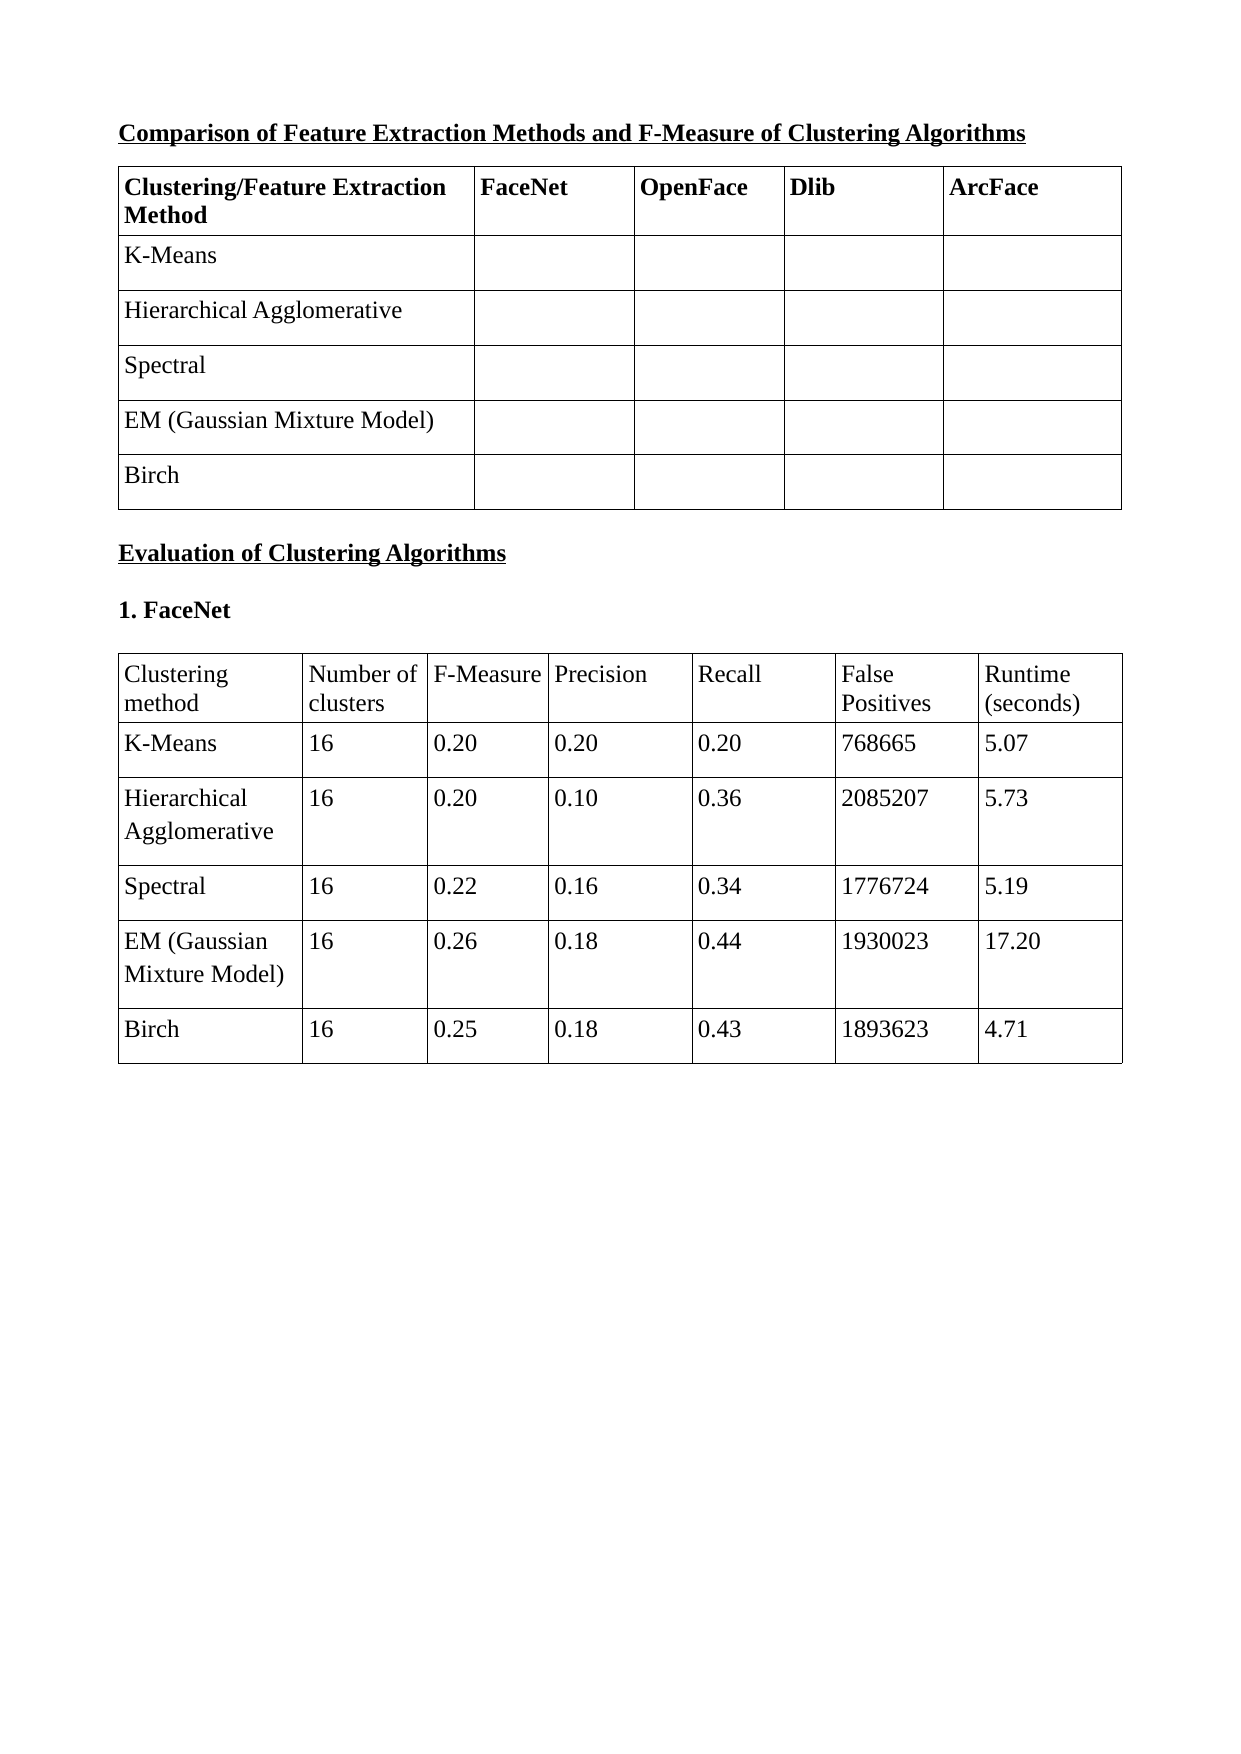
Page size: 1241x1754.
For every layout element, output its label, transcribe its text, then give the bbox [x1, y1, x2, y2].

table_cell 4.71 [979, 1009, 1122, 1063]
table_cell 0.20 [549, 723, 692, 777]
table_cell 2085207 [836, 778, 978, 865]
table_cell 1776724 [836, 866, 978, 920]
table_cell K-Means [119, 236, 474, 290]
table_cell [944, 401, 1121, 454]
table_cell 16 [303, 866, 427, 920]
table_cell [785, 346, 943, 399]
table_cell [635, 346, 784, 399]
table_cell [785, 291, 943, 344]
table_cell [635, 236, 784, 290]
table_header FaceNet [475, 167, 634, 235]
table_cell 5.07 [979, 723, 1122, 777]
table_cell 16 [303, 778, 427, 865]
table_cell Hierarchical Agglomerative [119, 778, 302, 865]
table_cell [475, 455, 634, 509]
table_cell 16 [303, 921, 427, 1008]
table_cell 1930023 [836, 921, 978, 1008]
table_cell 0.20 [428, 723, 548, 777]
table_cell 16 [303, 1009, 427, 1063]
table_cell Spectral [119, 866, 302, 920]
table_cell [944, 291, 1121, 344]
table_cell [475, 236, 634, 290]
table_header Clustering/Feature Extraction Method [119, 167, 474, 235]
table_cell 0.22 [428, 866, 548, 920]
table_cell 0.10 [549, 778, 692, 865]
table_header ArcFace [944, 167, 1121, 235]
table_cell [785, 455, 943, 509]
table_cell [635, 291, 784, 344]
table_cell [944, 236, 1121, 290]
table_header OpenFace [635, 167, 784, 235]
table_cell 0.25 [428, 1009, 548, 1063]
table_cell 0.18 [549, 921, 692, 1008]
table_cell 0.26 [428, 921, 548, 1008]
table_cell 17.20 [979, 921, 1122, 1008]
table_header Clustering method [119, 654, 302, 722]
table_header Runtime (seconds) [979, 654, 1122, 722]
table_header Recall [693, 654, 835, 722]
table_cell Birch [119, 455, 474, 509]
table_header F-Measure [428, 654, 548, 722]
table_cell 768665 [836, 723, 978, 777]
table_cell K-Means [119, 723, 302, 777]
table_cell EM (Gaussian Mixture Model) [119, 401, 474, 454]
table_cell [785, 401, 943, 454]
table_cell [635, 455, 784, 509]
table_cell 0.44 [693, 921, 835, 1008]
text Comparison of Feature Extraction Methods and F-Measure of Clustering Algorithms [118, 118, 1122, 147]
table_cell [944, 346, 1121, 399]
table_cell 0.34 [693, 866, 835, 920]
text Evaluation of Clustering Algorithms [118, 538, 1122, 567]
table_header Precision [549, 654, 692, 722]
table_cell 0.20 [693, 723, 835, 777]
table_cell 0.20 [428, 778, 548, 865]
table_cell Hierarchical Agglomerative [119, 291, 474, 344]
table_cell 0.43 [693, 1009, 835, 1063]
table_cell 0.36 [693, 778, 835, 865]
table_header Number of clusters [303, 654, 427, 722]
table_cell [944, 455, 1121, 509]
table_cell 5.19 [979, 866, 1122, 920]
table_cell [475, 401, 634, 454]
table_cell [785, 236, 943, 290]
table_cell Spectral [119, 346, 474, 399]
table_header Dlib [785, 167, 943, 235]
table_cell [475, 291, 634, 344]
table_cell 0.18 [549, 1009, 692, 1063]
table_cell [635, 401, 784, 454]
table_cell 5.73 [979, 778, 1122, 865]
text 1. FaceNet [118, 596, 1122, 624]
table_cell 0.16 [549, 866, 692, 920]
table_cell EM (Gaussian Mixture Model) [119, 921, 302, 1008]
table_header False Positives [836, 654, 978, 722]
table_cell [475, 346, 634, 399]
table_cell Birch [119, 1009, 302, 1063]
table_cell 1893623 [836, 1009, 978, 1063]
table_cell 16 [303, 723, 427, 777]
